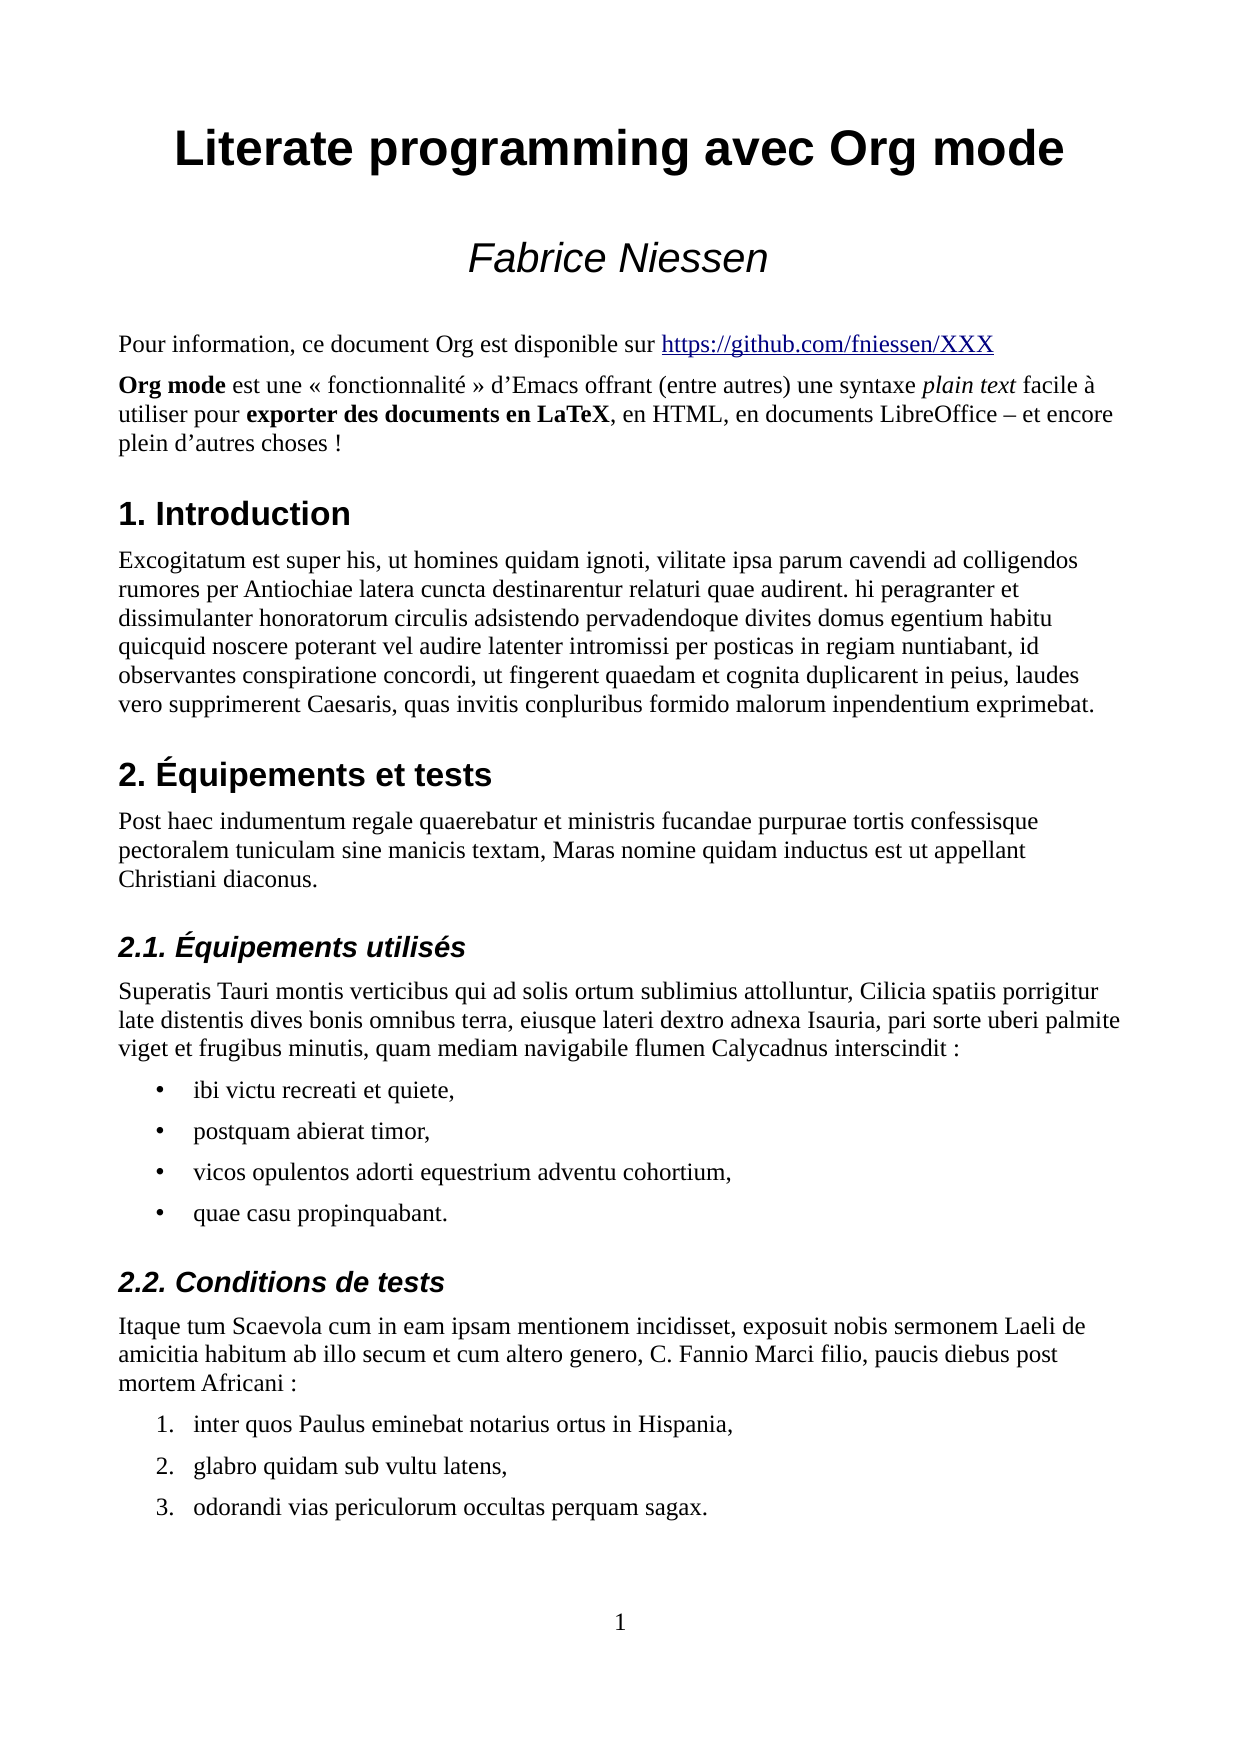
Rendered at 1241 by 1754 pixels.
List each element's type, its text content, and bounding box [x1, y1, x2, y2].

text Post haec indumentum regale quaerebatur et ministris fucandae purpurae tortis confessisque pectoralem tuniculam sine manicis textam, Maras nomine quidam inductus est ut appellant Christiani diaconus. [118, 806, 1122, 892]
title Literate programming avec Org mode [118, 118, 1122, 176]
text Pour information, ce document Org est disponible sur https://github.com/fniessen/XXX [118, 329, 1122, 358]
text Excogitatum est super his, ut homines quidam ignoti, vilitate ipsa parum cavendi ad colligendos rumores per Antiochiae latera cuncta destinarentur relaturi quae audirent. hi peragranter et dissimulanter honoratorum circulis adsistendo pervadendoque divites domus egentium habitu quicquid noscere poterant vel audire latenter intromissi per posticas in regiam nuntiabant, id observantes conspiratione concordi, ut fingerent quaedam et cognita duplicarent in peius, laudes vero supprimerent Caesaris, quas invitis conpluribus formido malorum inpendentium exprimebat. [118, 545, 1122, 718]
subtitle Conditions de tests [118, 1265, 1122, 1298]
text Org mode est une « fonctionnalité » d’Emacs offrant (entre autres) une syntaxe plain text facile à utiliser pour exporter des documents en LaTeX, en HTML, en documents LibreOffice – et encore plein d’autres choses ! [118, 370, 1122, 456]
list ibi victu recreati et quiete, [156, 1075, 1122, 1103]
subtitle Introduction [118, 494, 1122, 533]
list quae casu propinquabant. [156, 1198, 1122, 1227]
text Itaque tum Scaevola cum in eam ipsam mentionem incidisset, exposuit nobis sermonem Laeli de amicitia habitum ab illo secum et cum altero genero, C. Fannio Marci filio, paucis diebus post mortem Africani : [118, 1311, 1122, 1397]
list vicos opulentos adorti equestrium adventu cohortium, [156, 1157, 1122, 1186]
list postquam abierat timor, [156, 1116, 1122, 1145]
text Superatis Tauri montis verticibus qui ad solis ortum sublimius attolluntur, Cilicia spatiis porrigitur late distentis dives bonis omnibus terra, eiusque lateri dextro adnexa Isauria, pari sorte uberi palmite viget et frugibus minutis, quam mediam navigabile flumen Calycadnus interscindit : [118, 976, 1122, 1062]
subtitle Équipements et tests [118, 755, 1122, 794]
list inter quos Paulus eminebat notarius ortus in Hispania, [156, 1409, 1122, 1438]
list odorandi vias periculorum occultas perquam sagax. [156, 1492, 1122, 1521]
subtitle Fabrice Niessen [118, 233, 1122, 281]
subtitle Équipements utilisés [118, 930, 1122, 963]
list glabro quidam sub vultu latens, [156, 1451, 1122, 1479]
